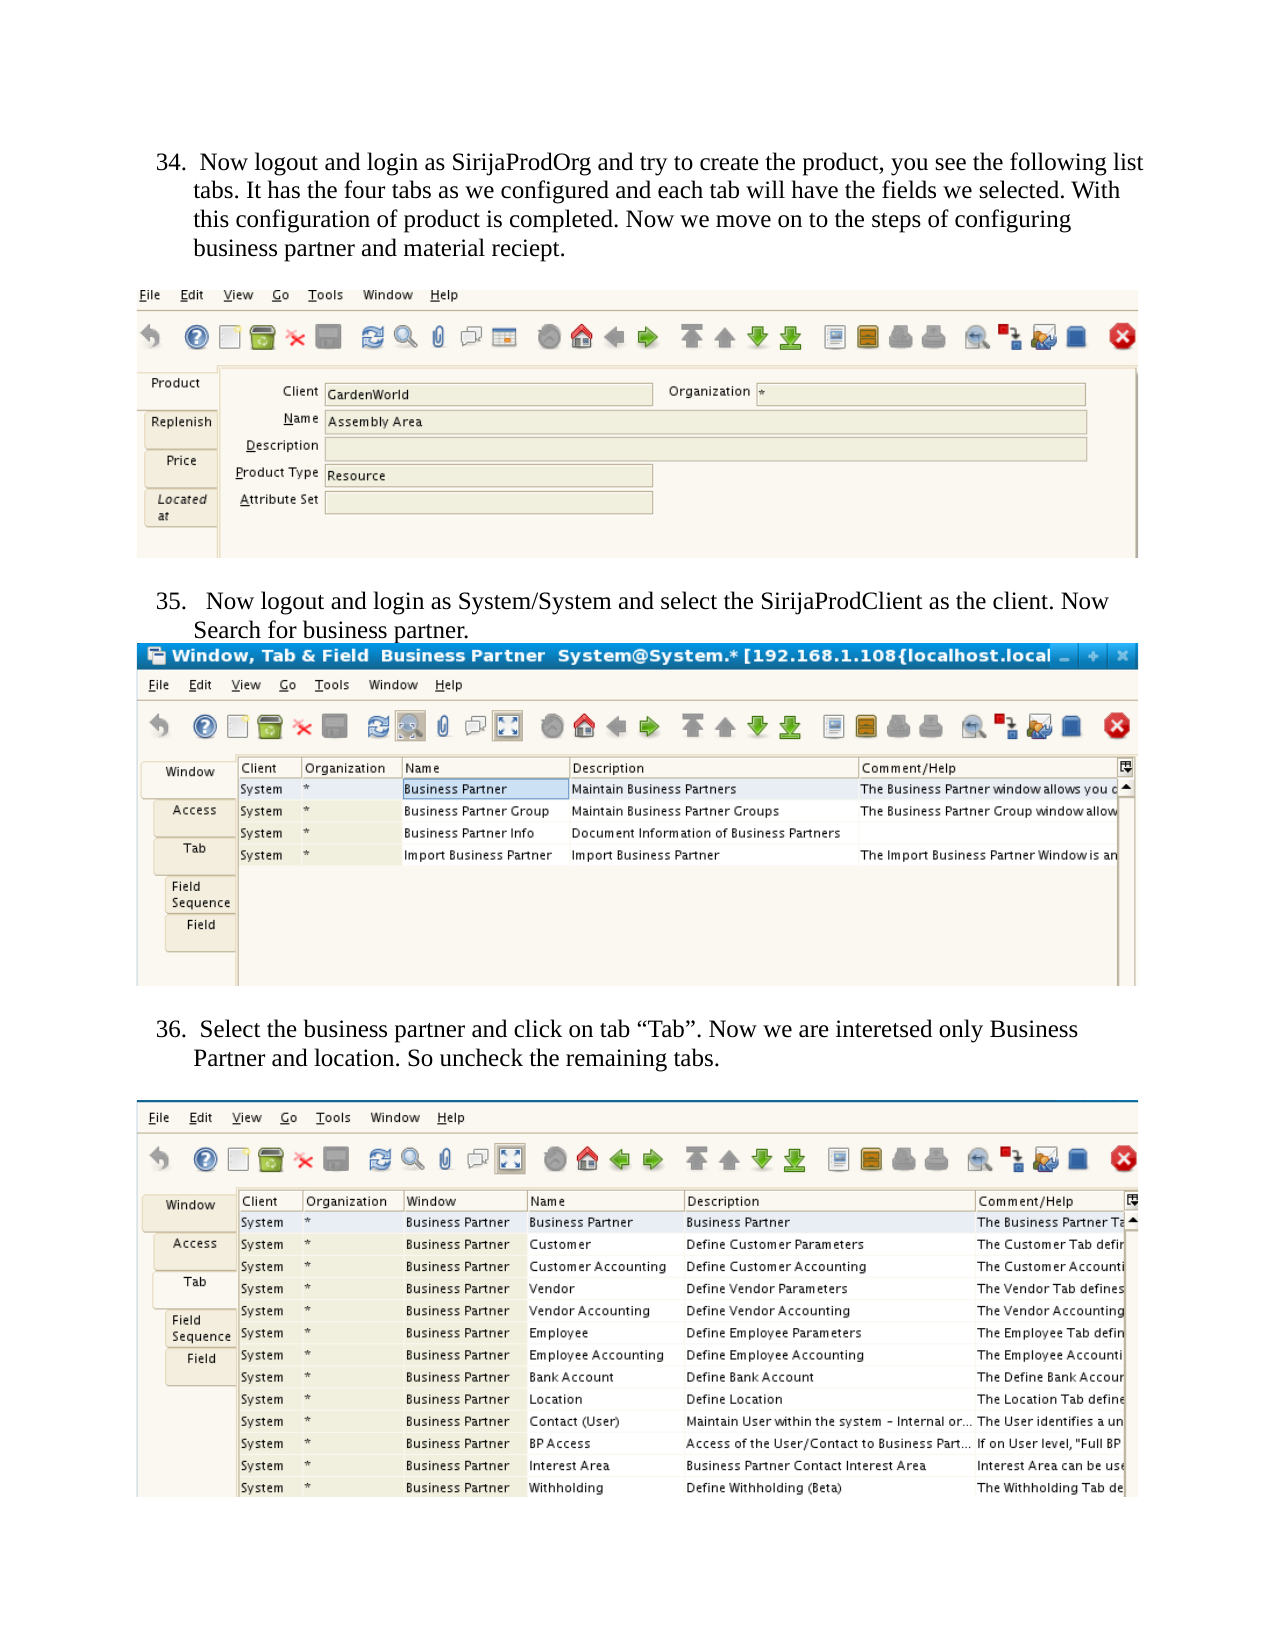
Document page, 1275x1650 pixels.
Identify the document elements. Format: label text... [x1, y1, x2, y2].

picture [1080, 643, 1106, 661]
list Select the business partner and click on tab “Tab”. Now we are interetsed only Business Partner and location. So uncheck the remaining tabs. [156, 1014, 1157, 1071]
picture [1051, 643, 1077, 661]
picture [1109, 643, 1136, 661]
picture [136, 647, 1139, 986]
picture [136, 290, 1139, 558]
picture [136, 1100, 1139, 1497]
list Now logout and login as System/System and select the SirijaProdClient as the client. Now Search for business partner. [156, 586, 1157, 644]
picture [730, 651, 737, 657]
list Now logout and login as SirijaProdOrg and try to create the product, you see the following list tabs. It has the four tabs as we configured and each tab will have the fields we selected. With this configuration of product is completed. Now we move on to the steps of configuring business partner and material reciept. [156, 147, 1157, 262]
